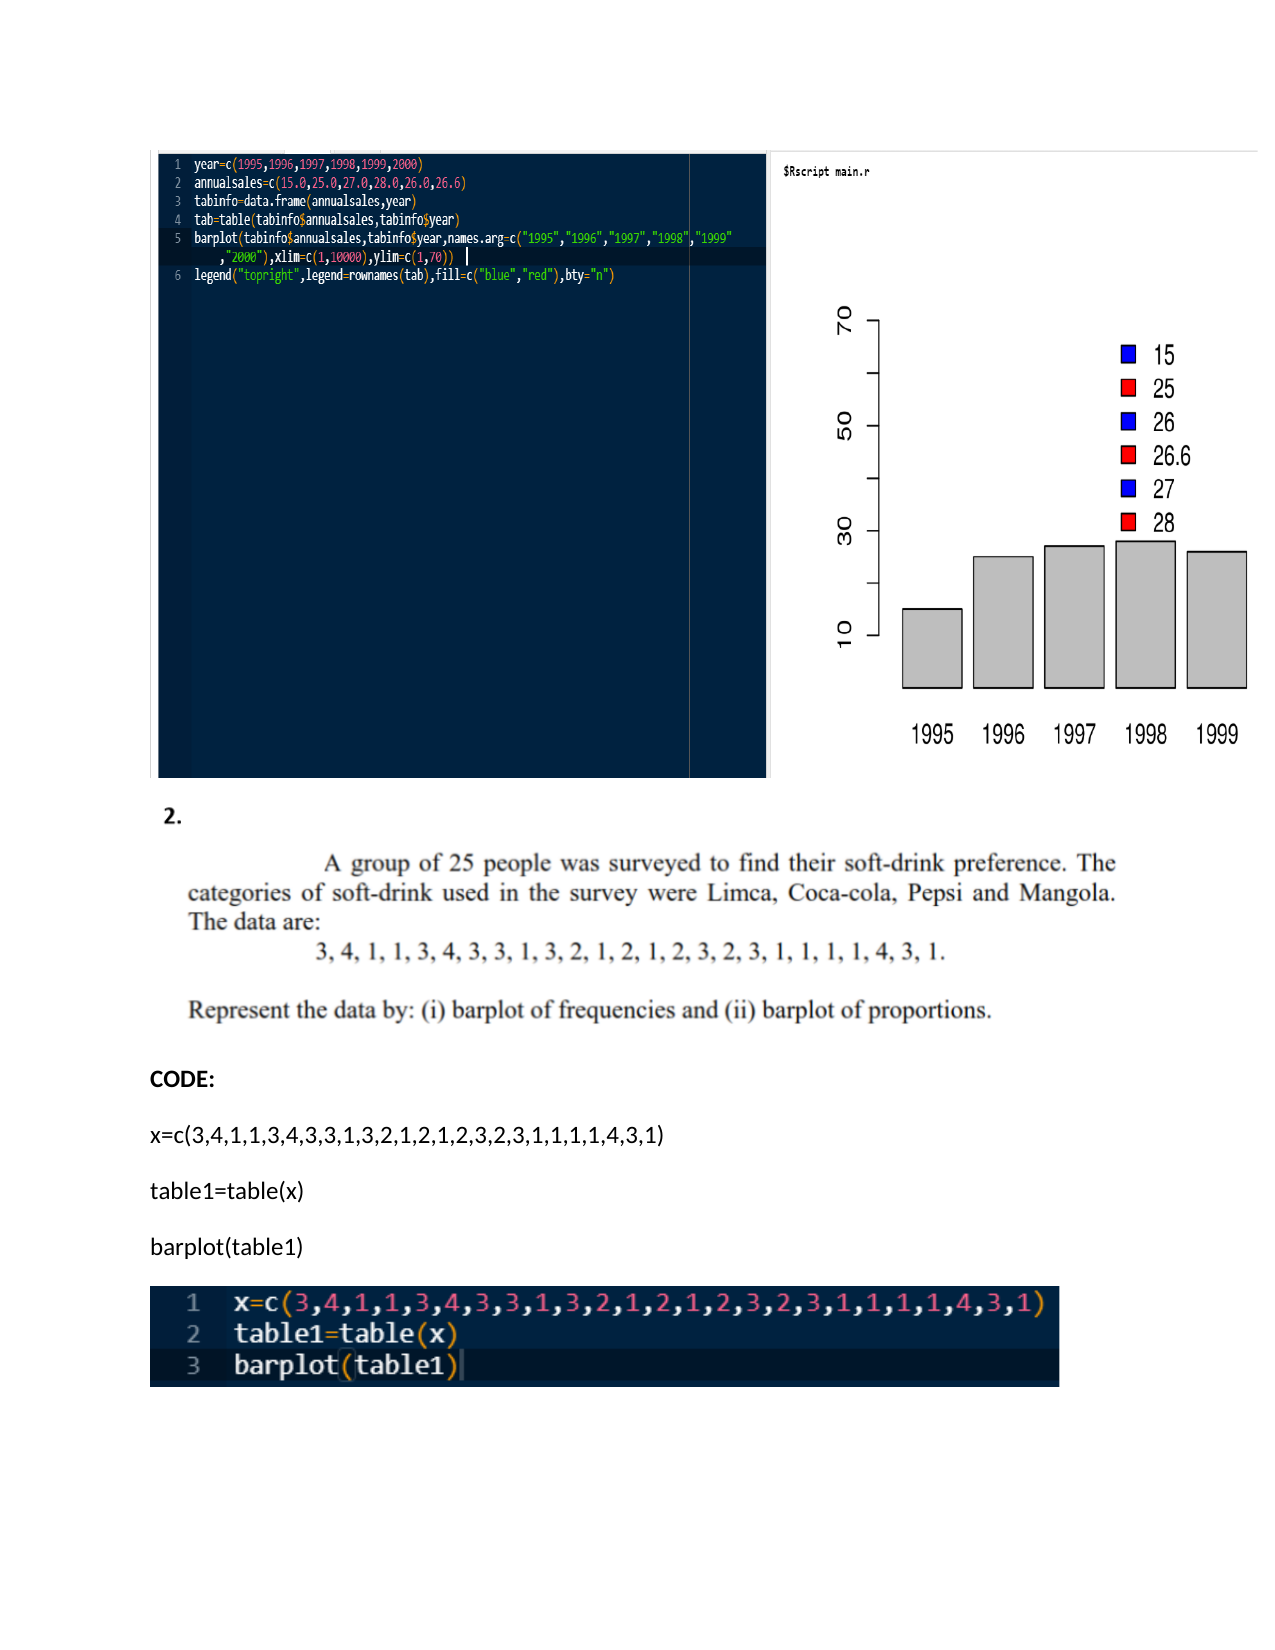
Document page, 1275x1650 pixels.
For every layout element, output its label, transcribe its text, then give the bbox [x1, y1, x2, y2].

text barplot(table1) [150, 1231, 1125, 1261]
text CODE: [150, 1063, 1125, 1094]
text table1=table(x) [150, 1175, 1125, 1205]
picture [150, 802, 1125, 1039]
text x=c(3,4,1,1,3,4,3,3,1,3,2,1,2,1,2,3,2,3,1,1,1,1,4,3,1) [150, 1119, 1125, 1149]
picture [150, 1286, 1060, 1387]
picture [150, 150, 1258, 778]
